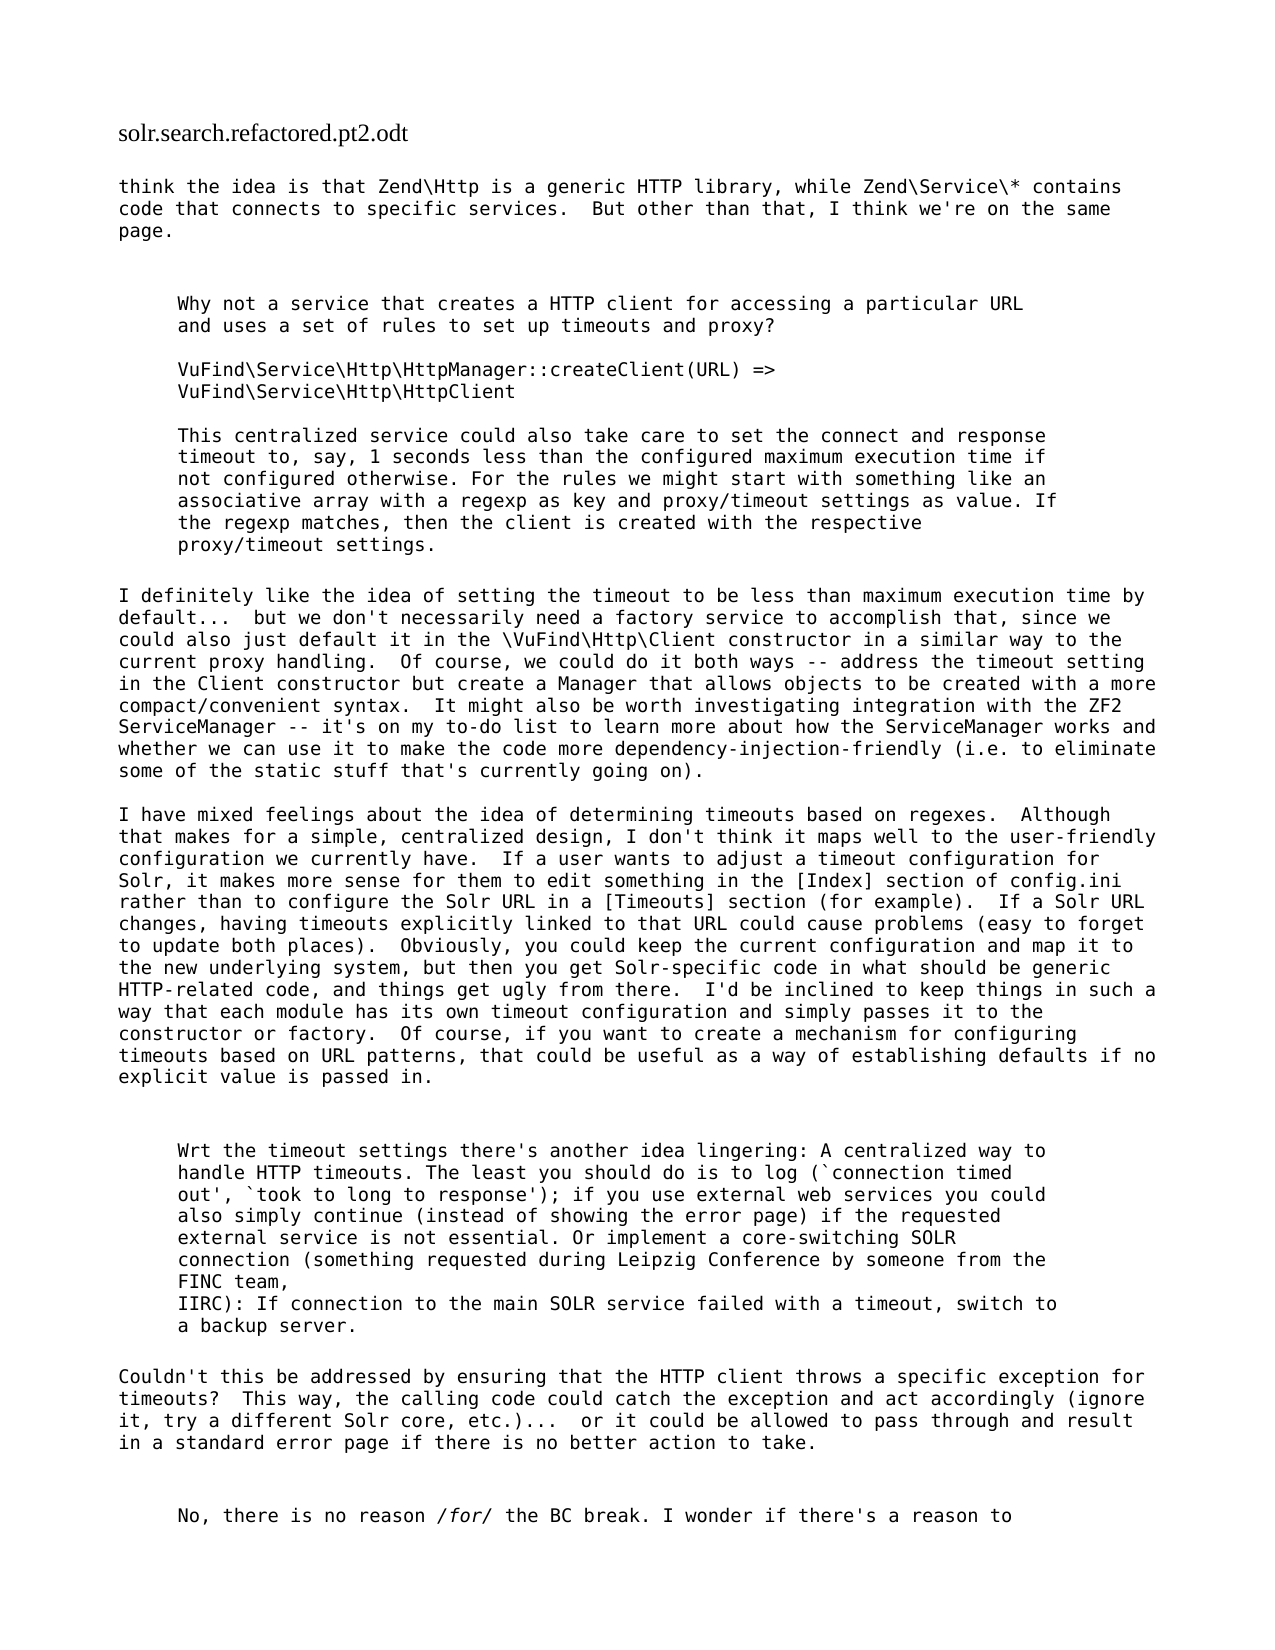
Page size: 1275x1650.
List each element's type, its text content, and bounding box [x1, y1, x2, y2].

text timeout to, say, 1 seconds less than the configured maximum execution time if [177, 446, 1098, 468]
text I have mixed feelings about the idea of determining timeouts based on regexes. Although that makes for a simple, centralized design, I don't think it maps well to the user-friendly configuration we currently have. If a user wants to adjust a timeout configuration for Solr, it makes more sense for them to edit something in the [Index] section of config.ini rather than to configure the Solr URL in a [Timeouts] section (for example). If a Solr URL changes, having timeouts explicitly linked to that URL could cause problems (easy to forget to update both places). Obviously, you could keep the current configuration and map it to the new underlying system, but then you get Solr-specific code in what should be generic HTTP-related code, and things get ugly from there. I'd be inclined to keep things in such a way that each module has its own timeout configuration and simply passes it to the constructor or factory. Of course, if you want to create a mechanism for configuring timeouts based on URL patterns, that could be useful as a way of establishing defaults if no explicit value is passed in. [118, 804, 1157, 1088]
text Couldn't this be addressed by ensuring that the HTTP client throws a specific exception for timeouts? This way, the calling code could catch the exception and act accordingly (ignore it, try a different Solr core, etc.)... or it could be allowed to pass through and result in a standard error page if there is no better action to take. [118, 1366, 1157, 1454]
text VuFind\Service\Http\HttpClient [177, 381, 1098, 403]
text Wrt the timeout settings there's another idea lingering: A centralized way to [177, 1140, 1098, 1162]
text I definitely like the idea of setting the timeout to be less than maximum execution time by default... but we don't necessarily need a factory service to accomplish that, since we could also just default it in the \VuFind\Http\Client constructor in a similar way to the current proxy handling. Of course, we could do it both ways -- address the timeout setting in the Client constructor but create a Manager that allows objects to be created with a more compact/convenient syntax. It might also be worth investigating integration with the ZF2 ServiceManager -- it's on my to-do list to learn more about how the ServiceManager works and whether we can use it to make the code more dependency-injection-friendly (i.e. to eliminate some of the static stuff that's currently going on). [118, 585, 1157, 782]
text handle HTTP timeouts. The least you should do is to log (`connection timed [177, 1162, 1098, 1183]
text out', `took to long to response'); if you use external web services you could [177, 1183, 1098, 1205]
text VuFind\Service\Http\HttpManager::createClient(URL) => [177, 359, 1098, 381]
text a backup server. [177, 1315, 1098, 1337]
text think the idea is that Zend\Http is a generic HTTP library, while Zend\Service\* contains code that connects to specific services. But other than that, I think we're on the same page. [118, 176, 1157, 242]
text not configured otherwise. For the rules we might start with something like an [177, 468, 1098, 490]
text FINC team, [177, 1271, 1098, 1293]
text associative array with a regexp as key and proxy/timeout settings as value. If [177, 490, 1098, 512]
text No, there is no reason /for/ the BC break. I wonder if there's a reason to [177, 1505, 1098, 1527]
text also simply continue (instead of showing the error page) if the requested [177, 1205, 1098, 1227]
text external service is not essential. Or implement a core-switching SOLR [177, 1227, 1098, 1249]
text Why not a service that creates a HTTP client for accessing a particular URL [177, 293, 1098, 315]
text This centralized service could also take care to set the connect and response [177, 424, 1098, 446]
text IIRC): If connection to the main SOLR service failed with a timeout, switch to [177, 1293, 1098, 1315]
text and uses a set of rules to set up timeouts and proxy? [177, 315, 1098, 337]
text the regexp matches, then the client is created with the respective [177, 512, 1098, 534]
text proxy/timeout settings. [177, 534, 1098, 556]
text connection (something requested during Leipzig Conference by someone from the [177, 1249, 1098, 1271]
